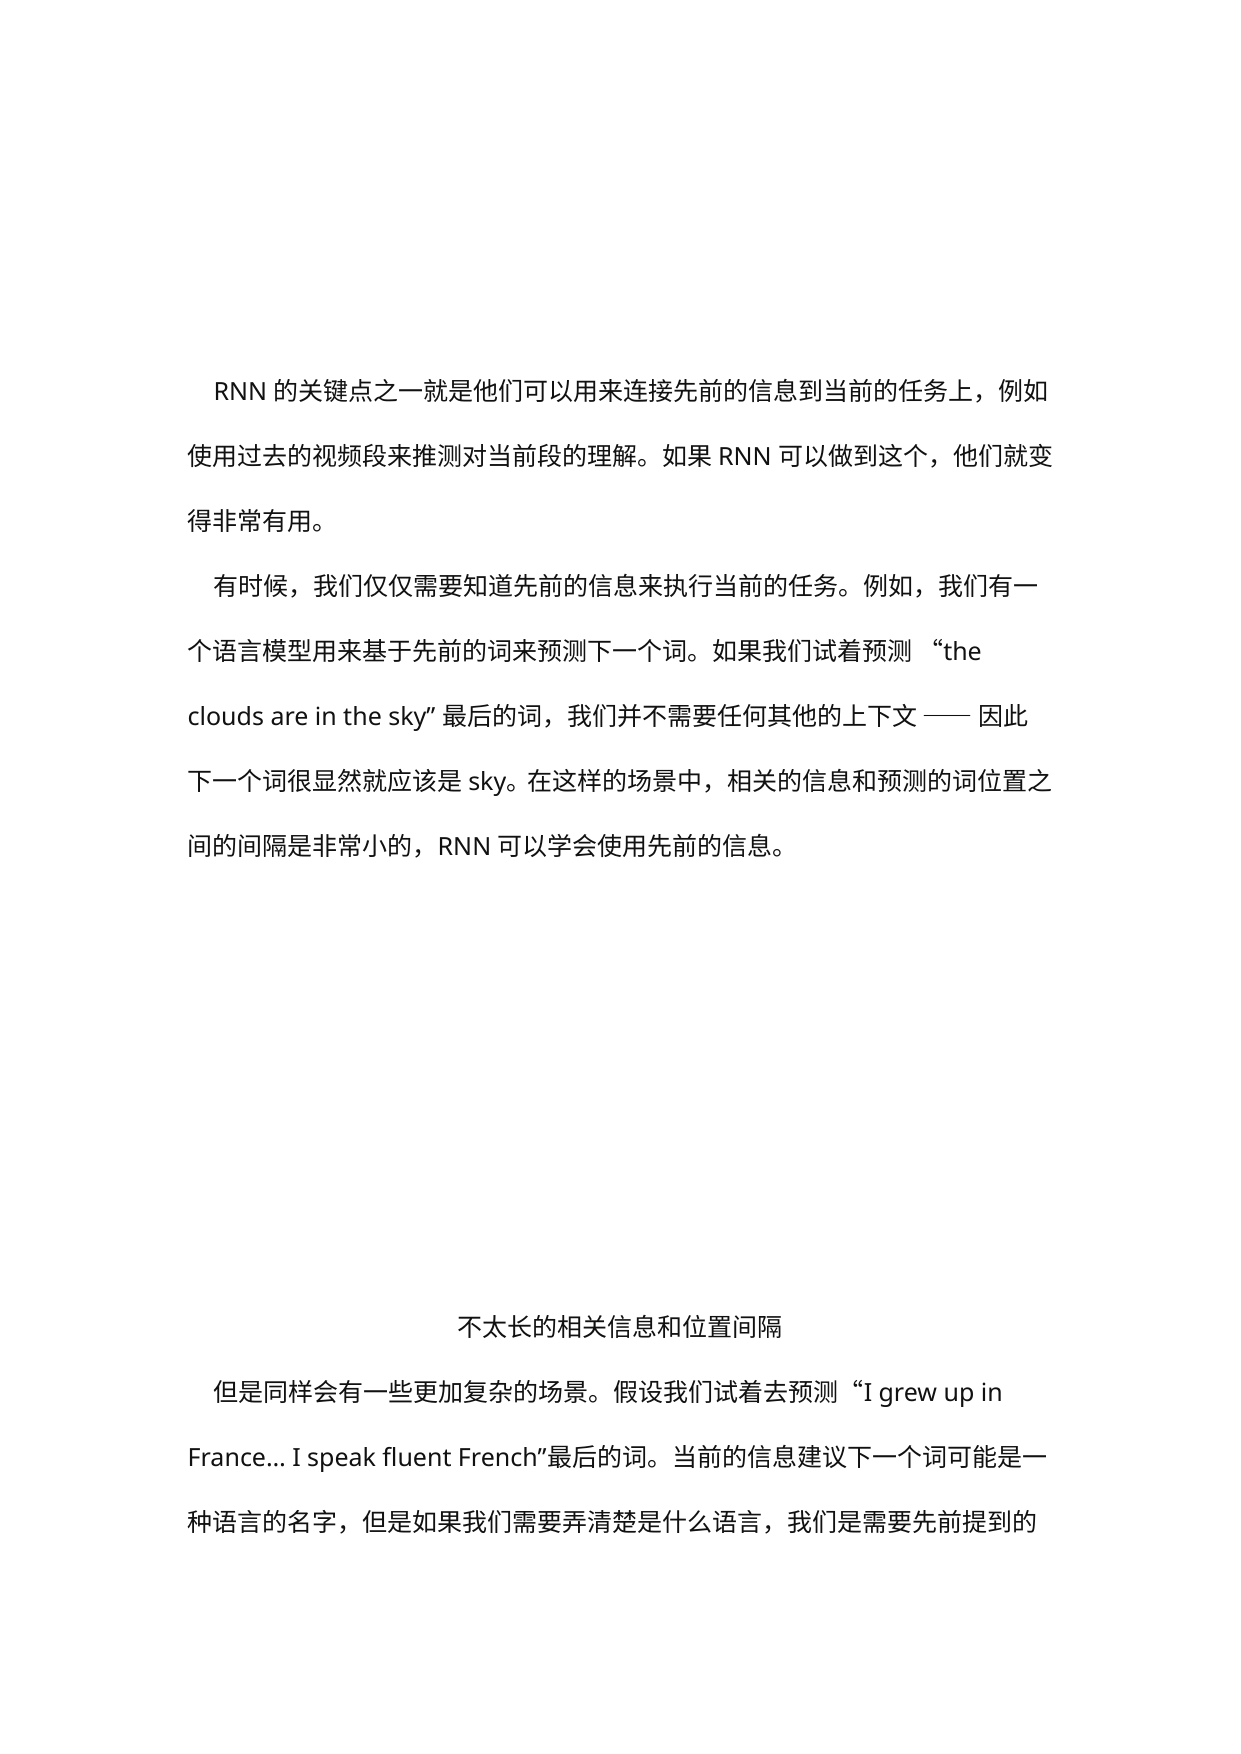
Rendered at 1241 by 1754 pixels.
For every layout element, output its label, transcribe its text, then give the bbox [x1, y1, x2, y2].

text RNN 的关键点之一就是他们可以用来连接先前的信息到当前的任务上，例如使用过去的视频段来推测对当前段的理解。如果 RNN 可以做到这个，他们就变得非常有用。 有时候，我们仅仅需要知道先前的信息来执行当前的任务。例如，我们有一个语言模型用来基于先前的词来预测下一个词。如果我们试着预测 “the clouds are in the sky” 最后的词，我们并不需要任何其他的上下文 —— 因此下一个词很显然就应该是 sky。在这样的场景中，相关的信息和预测的词位置之间的间隔是非常小的，RNN 可以学会使用先前的信息。 [187, 357, 1053, 877]
text 不太长的相关信息和位置间隔 [187, 1293, 1053, 1358]
text 但是同样会有一些更加复杂的场景。假设我们试着去预测“I grew up in France… I speak fluent French”最后的词。当前的信息建议下一个词可能是一种语言的名字，但是如果我们需要弄清楚是什么语言，我们是需要先前提到的 [187, 1358, 1053, 1553]
